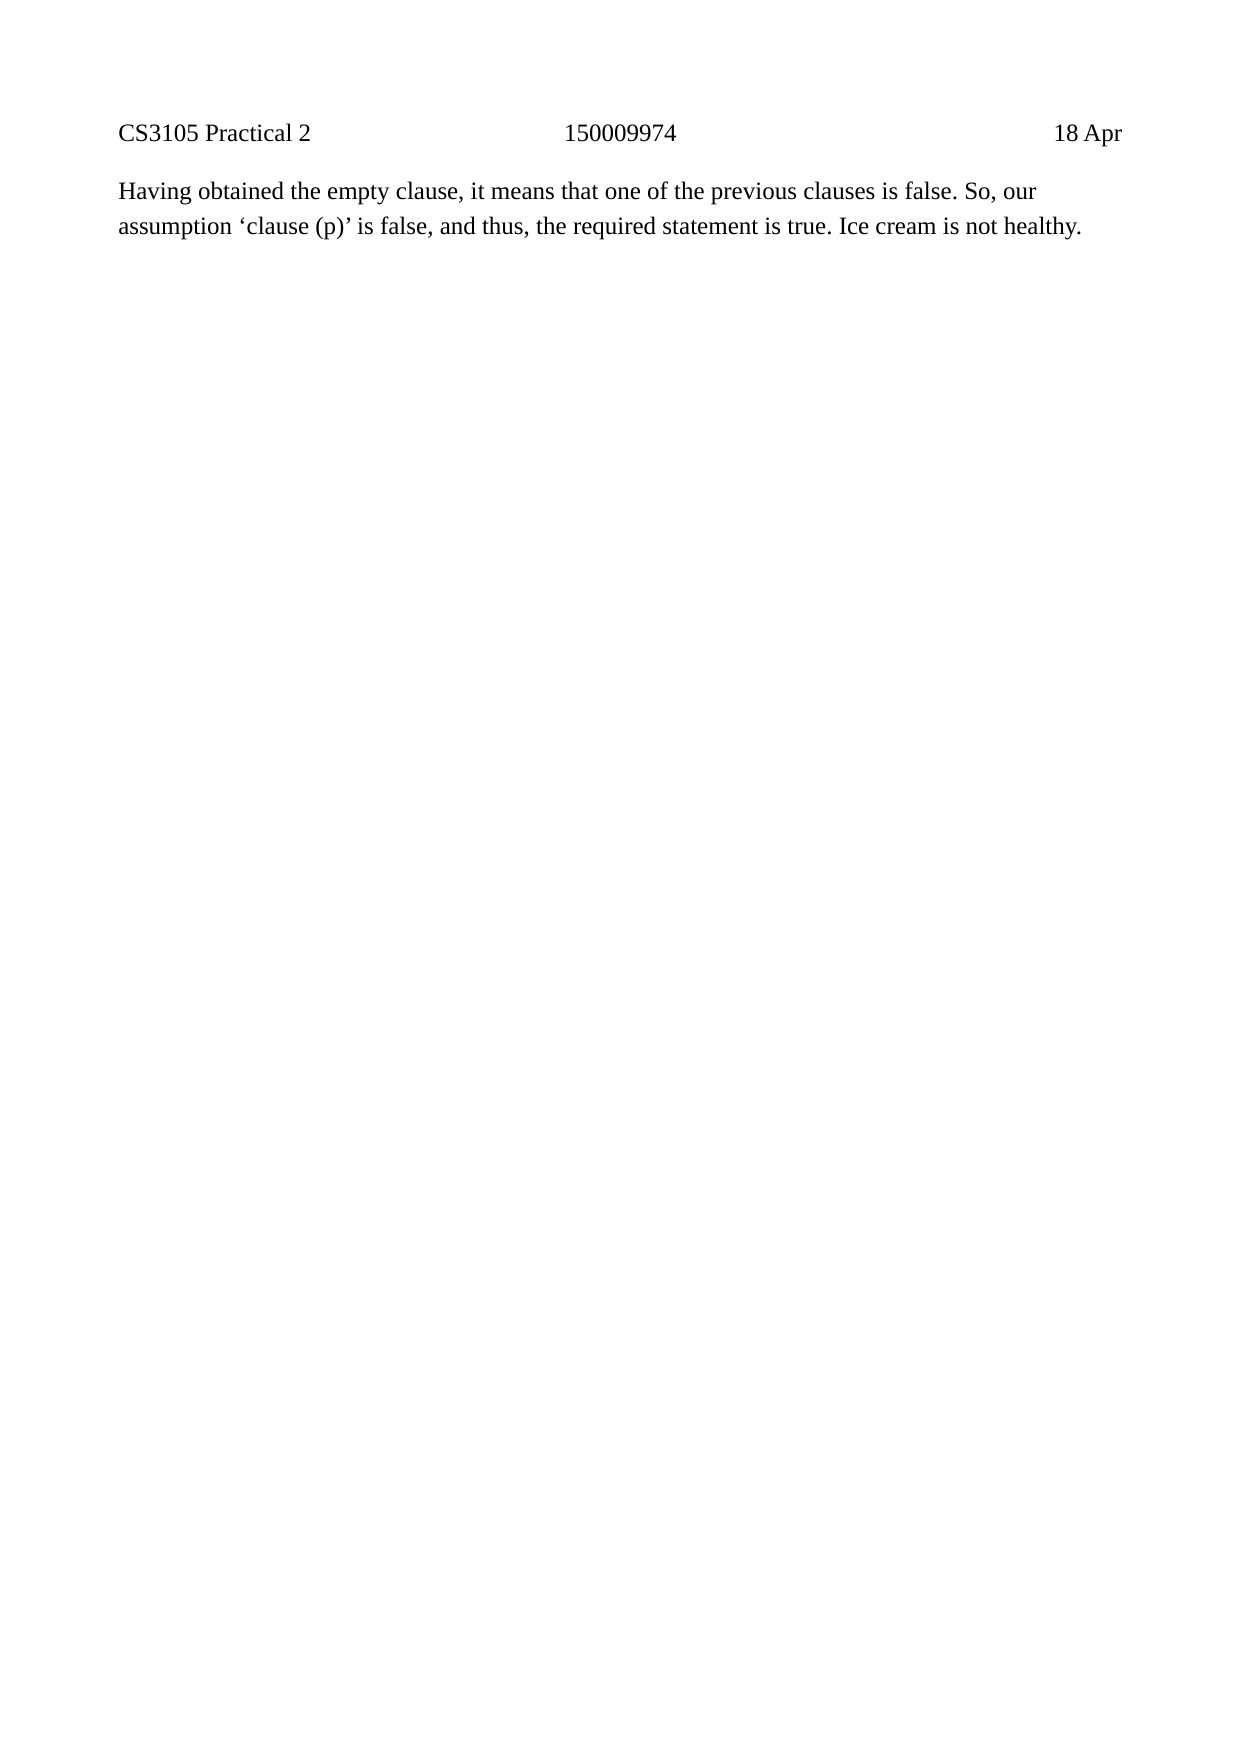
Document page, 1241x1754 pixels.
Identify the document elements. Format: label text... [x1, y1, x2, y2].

list Having obtained the empty clause, it means that one of the previous clauses is false. So, our assumption ‘clause (p)’ is false, and thus, the required statement is true. Ice cream is not healthy. [118, 176, 1122, 239]
